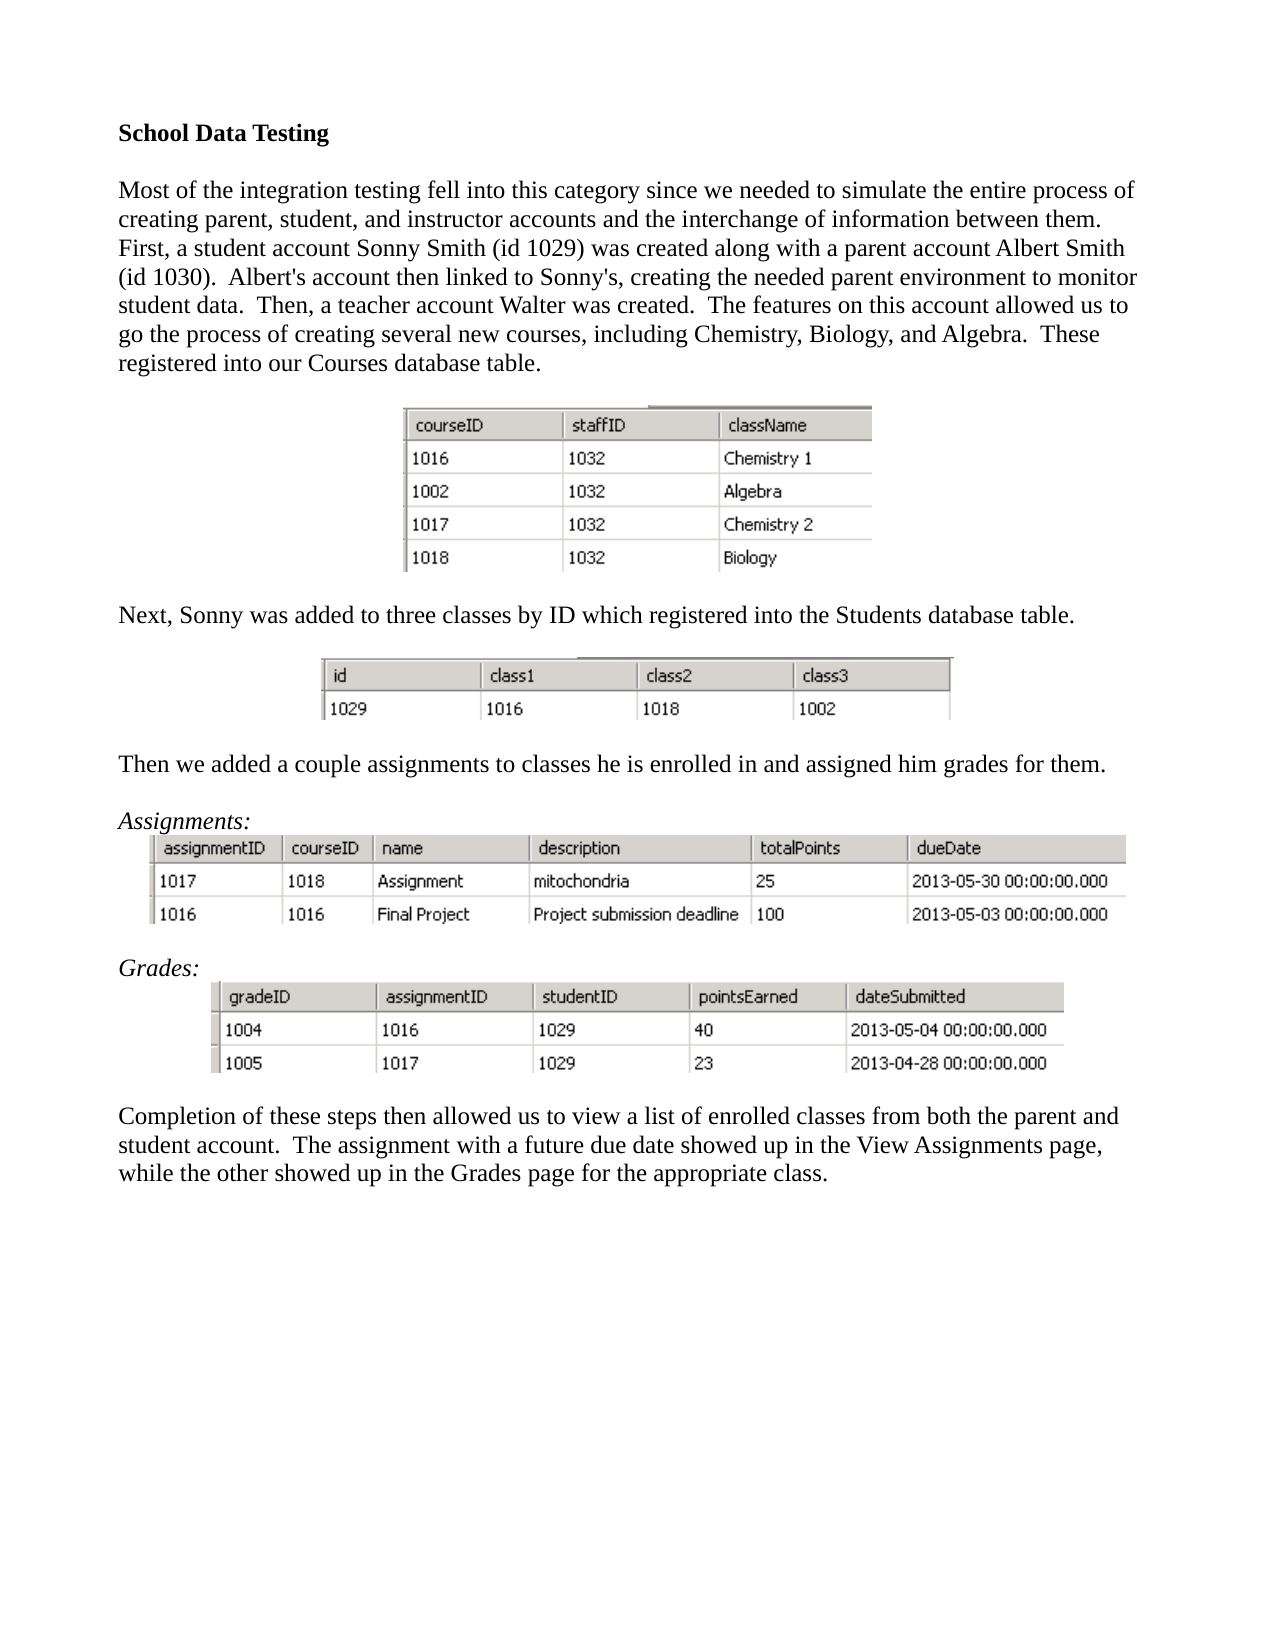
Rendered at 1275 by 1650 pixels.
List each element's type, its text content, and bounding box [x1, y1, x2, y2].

text Most of the integration testing fell into this category since we needed to simulate the entire process of creating parent, student, and instructor accounts and the interchange of information between them. First, a student account Sonny Smith (id 1029) was created along with a parent account Albert Smith (id 1030). Albert's account then linked to Sonny's, creating the needed parent environment to monitor student data. Then, a teacher account Walter was created. The features on this account allowed us to go the process of creating several new courses, including Chemistry, Biology, and Algebra. These registered into our Courses database table. [118, 176, 1157, 377]
text Completion of these steps then allowed us to view a list of enrolled classes from both the parent and student account. The assignment with a future due date showed up in the View Assignments page, while the other showed up in the Grades page for the appropriate class. [118, 1101, 1157, 1187]
text Grades: [118, 953, 1157, 982]
text School Data Testing [118, 118, 1157, 147]
text Then we added a couple assignments to classes he is enrolled in and assigned him grades for them. [118, 749, 1157, 777]
text Next, Sonny was added to three classes by ID which registered into the Students database table. [118, 600, 1157, 629]
picture [149, 835, 1126, 924]
picture [321, 657, 954, 720]
text Assignments: [118, 806, 1157, 835]
picture [211, 981, 1064, 1073]
picture [403, 405, 872, 572]
